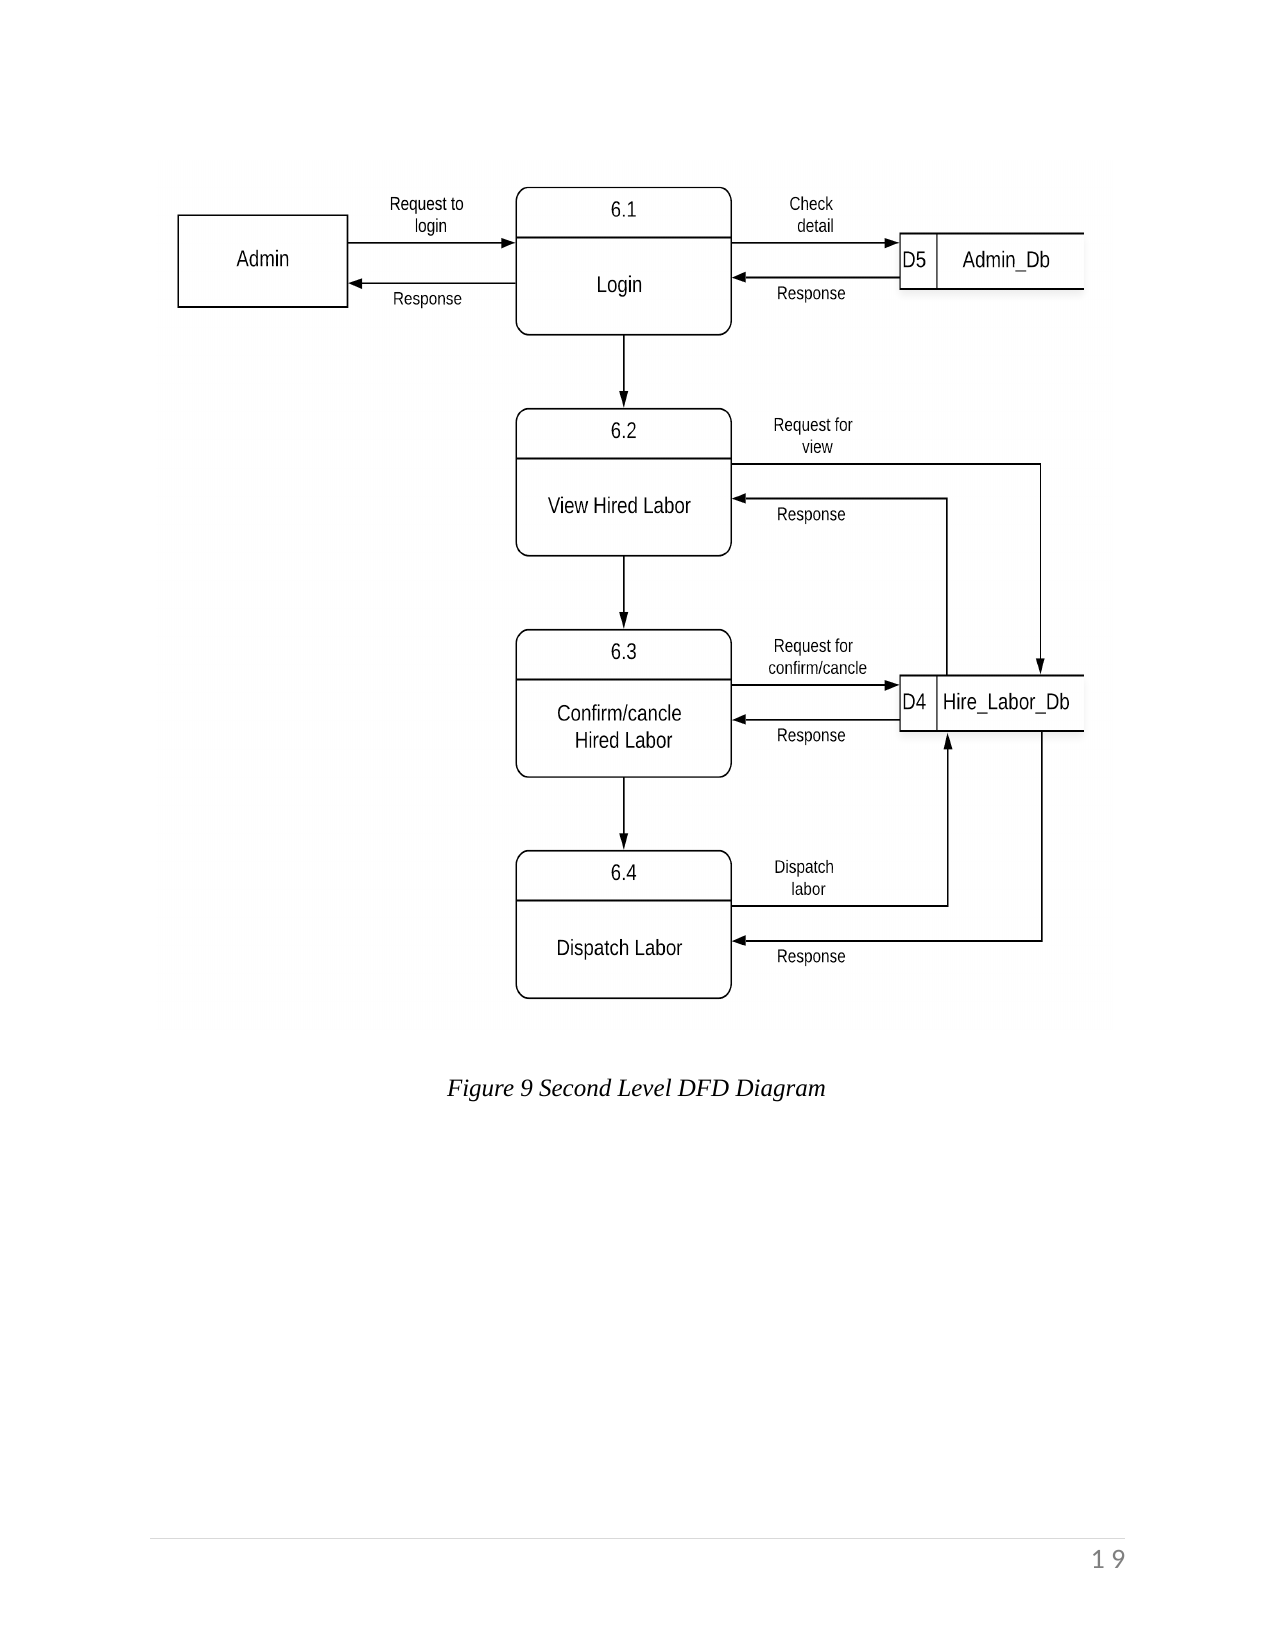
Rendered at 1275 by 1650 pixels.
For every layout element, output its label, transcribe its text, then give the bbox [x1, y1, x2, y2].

picture [156, 160, 1113, 1030]
text Figure 9 Second Level DFD Diagram [150, 1073, 1125, 1102]
